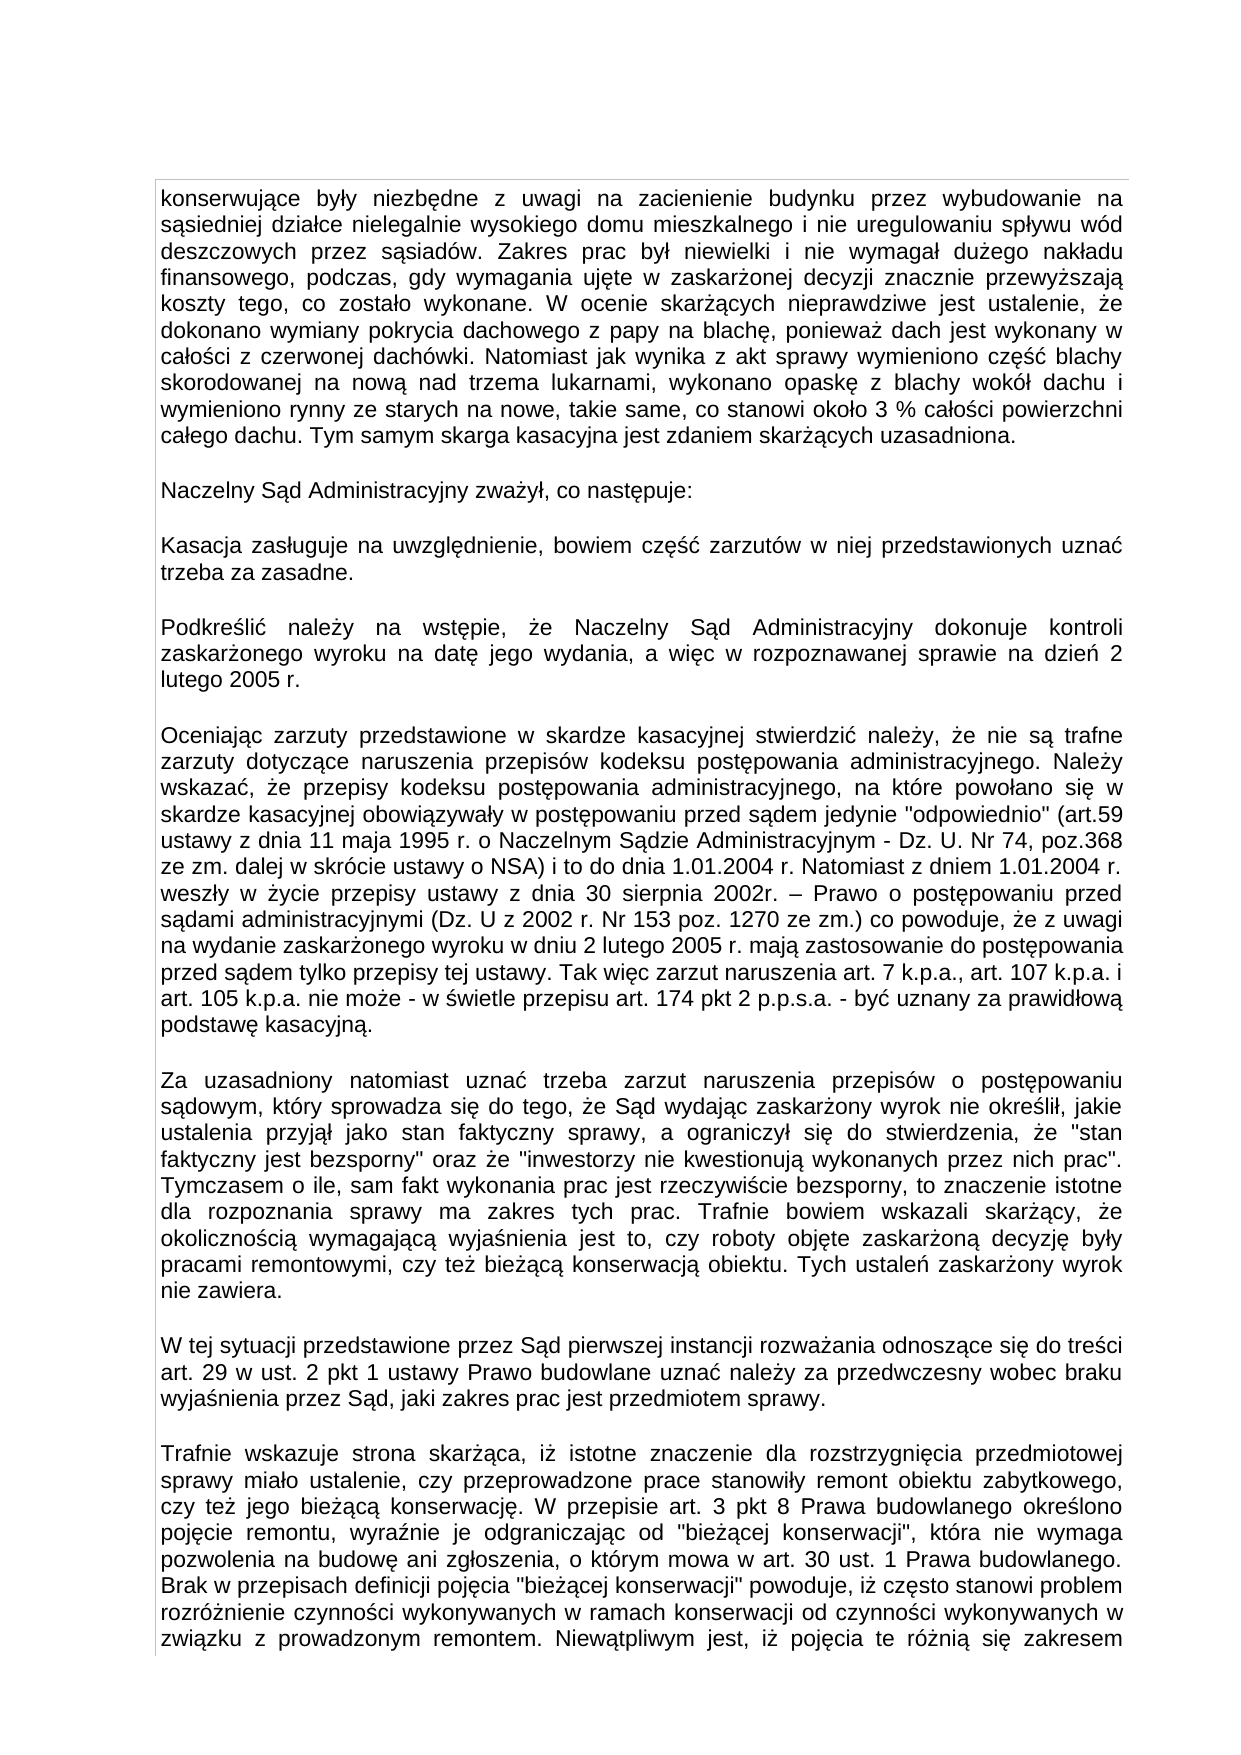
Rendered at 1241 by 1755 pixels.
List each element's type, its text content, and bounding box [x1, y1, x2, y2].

table_cell konserwujące były niezbędne z uwagi na zacienienie budynku przez wybudowanie na sąsiedniej działce nielegalnie wysokiego domu mieszkalnego i nie uregulowaniu spływu wód deszczowych przez sąsiadów. Zakres prac był niewielki i nie wymagał dużego nakładu finansowego, podczas, gdy wymagania ujęte w zaskarżonej decyzji znacznie przewyższają koszty tego, co zostało wykonane. W ocenie skarżących nieprawdziwe jest ustalenie, że dokonano wymiany pokrycia dachowego z papy na blachę, ponieważ dach jest wykonany w całości z czerwonej dachówki. Natomiast jak wynika z akt sprawy wymieniono część blachy skorodowanej na nową nad trzema lukarnami, wykonano opaskę z blachy wokół dachu i wymieniono rynny ze starych na nowe, takie same, co stanowi około 3 % całości powierzchni całego dachu. Tym samym skarga kasacyjna jest zdaniem skarżących uzasadniona. Naczelny Sąd Administracyjny zważył, co następuje: Kasacja zasługuje na uwzględnienie, bowiem część zarzutów w niej przedstawionych uznać trzeba za zasadne. Podkreślić należy na wstępie, że Naczelny Sąd Administracyjny dokonuje kontroli zaskarżonego wyroku na datę jego wydania, a więc w rozpoznawanej sprawie na dzień 2 lutego 2005 r. Oceniając zarzuty przedstawione w skardze kasacyjnej stwierdzić należy, że nie są trafne zarzuty dotyczące naruszenia przepisów kodeksu postępowania administracyjnego. Należy wskazać, że przepisy kodeksu postępowania administracyjnego, na które powołano się w skardze kasacyjnej obowiązywały w postępowaniu przed sądem jedynie "odpowiednio" (art.59 ustawy z dnia 11 maja 1995 r. o Naczelnym Sądzie Administracyjnym - Dz. U. Nr 74, poz.368 ze zm. dalej w skrócie ustawy o NSA) i to do dnia 1.01.2004 r. Natomiast z dniem 1.01.2004 r. weszły w życie przepisy ustawy z dnia 30 sierpnia 2002r. – Prawo o postępowaniu przed sądami administracyjnymi (Dz. U z 2002 r. Nr 153 poz. 1270 ze zm.) co powoduje, że z uwagi na wydanie zaskarżonego wyroku w dniu 2 lutego 2005 r. mają zastosowanie do postępowania przed sądem tylko przepisy tej ustawy. Tak więc zarzut naruszenia art. 7 k.p.a., art. 107 k.p.a. i art. 105 k.p.a. nie może - w świetle przepisu art. 174 pkt 2 p.p.s.a. - być uznany za prawidłową podstawę kasacyjną. Za uzasadniony natomiast uznać trzeba zarzut naruszenia przepisów o postępowaniu sądowym, który sprowadza się do tego, że Sąd wydając zaskarżony wyrok nie określił, jakie ustalenia przyjął jako stan faktyczny sprawy, a ograniczył się do stwierdzenia, że "stan faktyczny jest bezsporny" oraz że "inwestorzy nie kwestionują wykonanych przez nich prac". Tymczasem o ile, sam fakt wykonania prac jest rzeczywiście bezsporny, to znaczenie istotne dla rozpoznania sprawy ma zakres tych prac. Trafnie bowiem wskazali skarżący, że okolicznością wymagającą wyjaśnienia jest to, czy roboty objęte zaskarżoną decyzję były pracami remontowymi, czy też bieżącą konserwacją obiektu. Tych ustaleń zaskarżony wyrok nie zawiera. W tej sytuacji przedstawione przez Sąd pierwszej instancji rozważania odnoszące się do treści art. 29 w ust. 2 pkt 1 ustawy Prawo budowlane uznać należy za przedwczesny wobec braku wyjaśnienia przez Sąd, jaki zakres prac jest przedmiotem sprawy. Trafnie wskazuje strona skarżąca, iż istotne znaczenie dla rozstrzygnięcia przedmiotowej sprawy miało ustalenie, czy przeprowadzone prace stanowiły remont obiektu zabytkowego, czy też jego bieżącą konserwację. W przepisie art. 3 pkt 8 Prawa budowlanego określono pojęcie remontu, wyraźnie je odgraniczając od "bieżącej konserwacji", która nie wymaga pozwolenia na budowę ani zgłoszenia, o którym mowa w art. 30 ust. 1 Prawa budowlanego. Brak w przepisach definicji pojęcia "bieżącej konserwacji" powoduje, iż często stanowi problem rozróżnienie czynności wykonywanych w ramach konserwacji od czynności wykonywanych w związku z prowadzonym remontem. Niewątpliwym jest, iż pojęcia te różnią się zakresem [156, 180, 1129, 1656]
